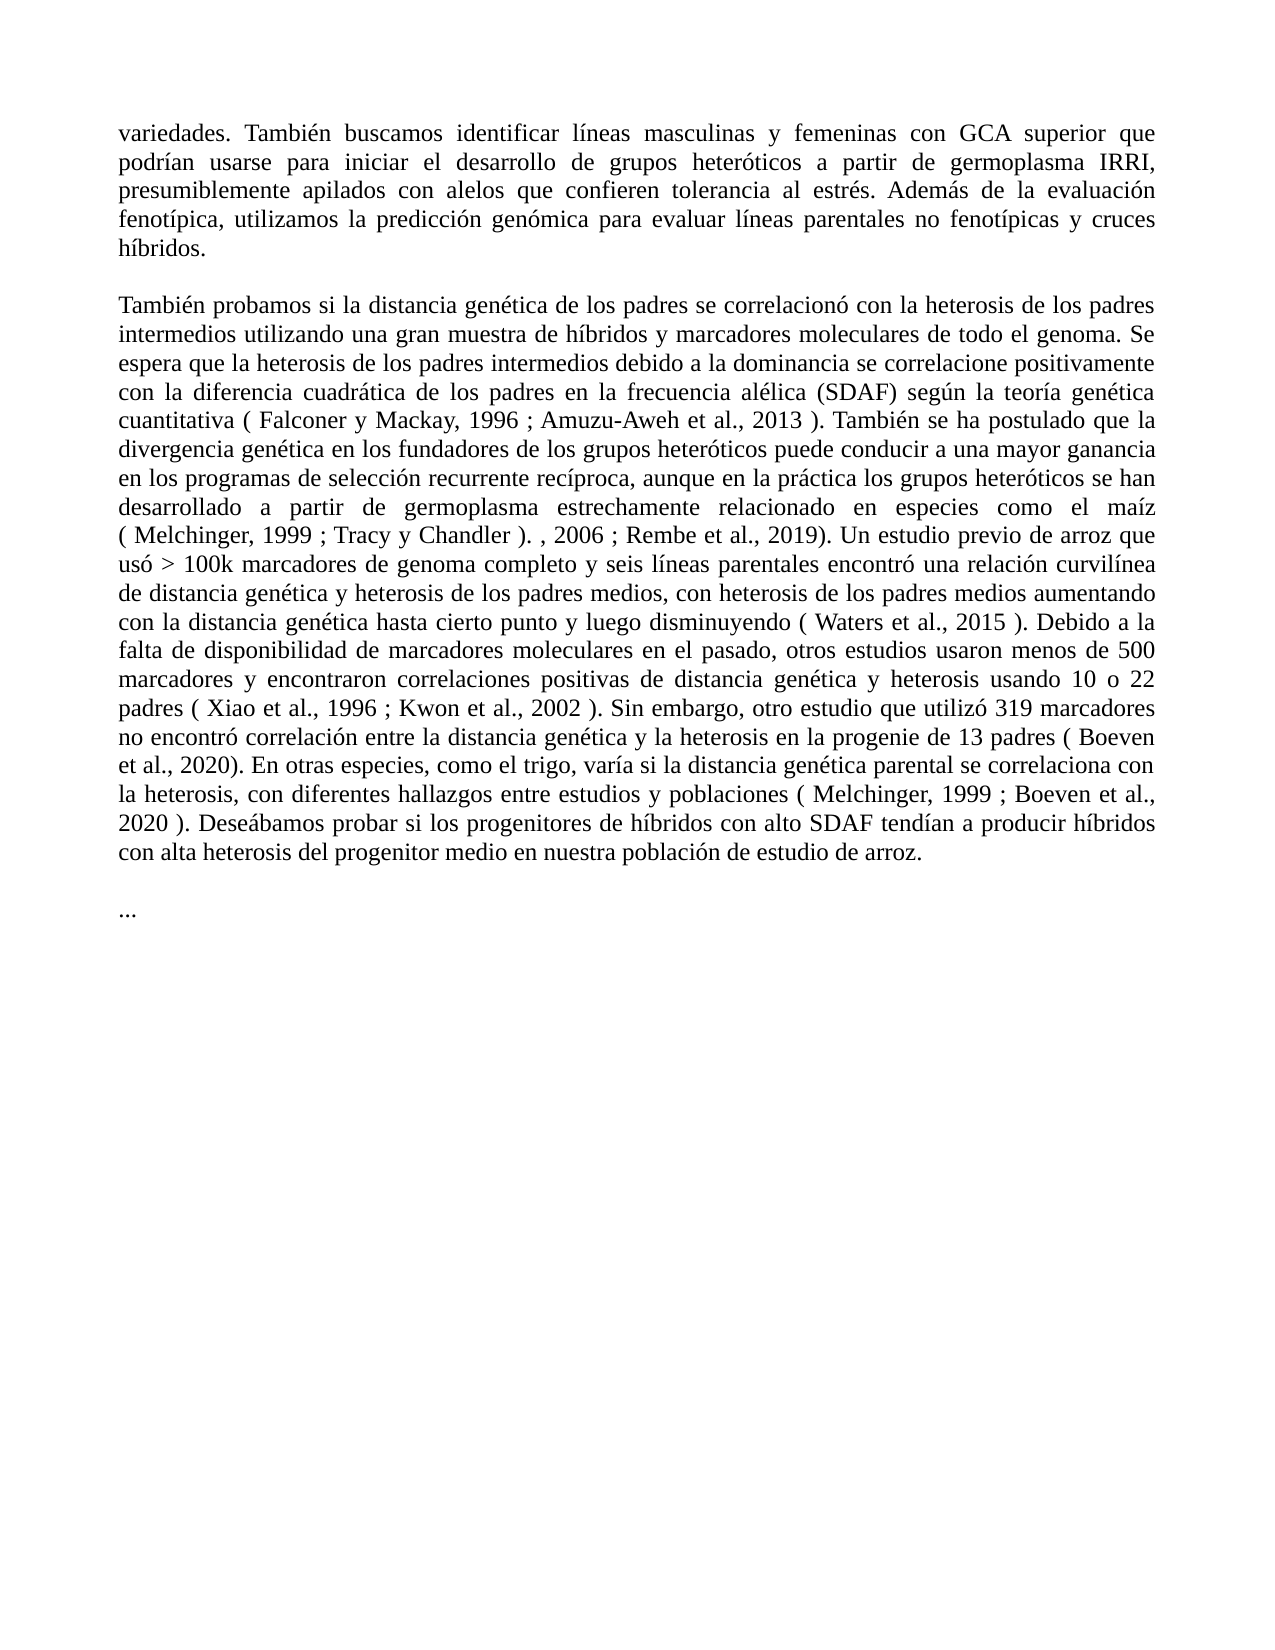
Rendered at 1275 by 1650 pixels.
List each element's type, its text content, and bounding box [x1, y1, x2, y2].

text ... [118, 894, 1157, 923]
text También probamos si la distancia genética de los padres se correlacionó con la heterosis de los padres intermedios utilizando una gran muestra de híbridos y marcadores moleculares de todo el genoma. Se espera que la heterosis de los padres intermedios debido a la dominancia se correlacione positivamente con la diferencia cuadrática de los padres en la frecuencia alélica (SDAF) según la teoría genética cuantitativa ( Falconer y Mackay, 1996 ; Amuzu-Aweh et al., 2013 ). También se ha postulado que la divergencia genética en los fundadores de los grupos heteróticos puede conducir a una mayor ganancia en los programas de selección recurrente recíproca, aunque en la práctica los grupos heteróticos se han desarrollado a partir de germoplasma estrechamente relacionado en especies como el maíz ( Melchinger, 1999 ; Tracy y Chandler ). , 2006 ; Rembe et al., 2019). Un estudio previo de arroz que usó > 100k marcadores de genoma completo y seis líneas parentales encontró una relación curvilínea de distancia genética y heterosis de los padres medios, con heterosis de los padres medios aumentando con la distancia genética hasta cierto punto y luego disminuyendo ( Waters et al., 2015 ). Debido a la falta de disponibilidad de marcadores moleculares en el pasado, otros estudios usaron menos de 500 marcadores y encontraron correlaciones positivas de distancia genética y heterosis usando 10 o 22 padres ( Xiao et al., 1996 ; Kwon et al., 2002 ). Sin embargo, otro estudio que utilizó 319 marcadores no encontró correlación entre la distancia genética y la heterosis en la progenie de 13 padres ( Boeven et al., 2020). En otras especies, como el trigo, varía si la distancia genética parental se correlaciona con la heterosis, con diferentes hallazgos entre estudios y poblaciones ( Melchinger, 1999 ; Boeven et al., 2020 ). Deseábamos probar si los progenitores de híbridos con alto SDAF tendían a producir híbridos con alta heterosis del progenitor medio en nuestra población de estudio de arroz. [118, 291, 1157, 866]
text variedades. También buscamos identificar líneas masculinas y femeninas con GCA superior que podrían usarse para iniciar el desarrollo de grupos heteróticos a partir de germoplasma IRRI, presumiblemente apilados con alelos que confieren tolerancia al estrés. Además de la evaluación fenotípica, utilizamos la predicción genómica para evaluar líneas parentales no fenotípicas y cruces híbridos. [118, 118, 1157, 262]
